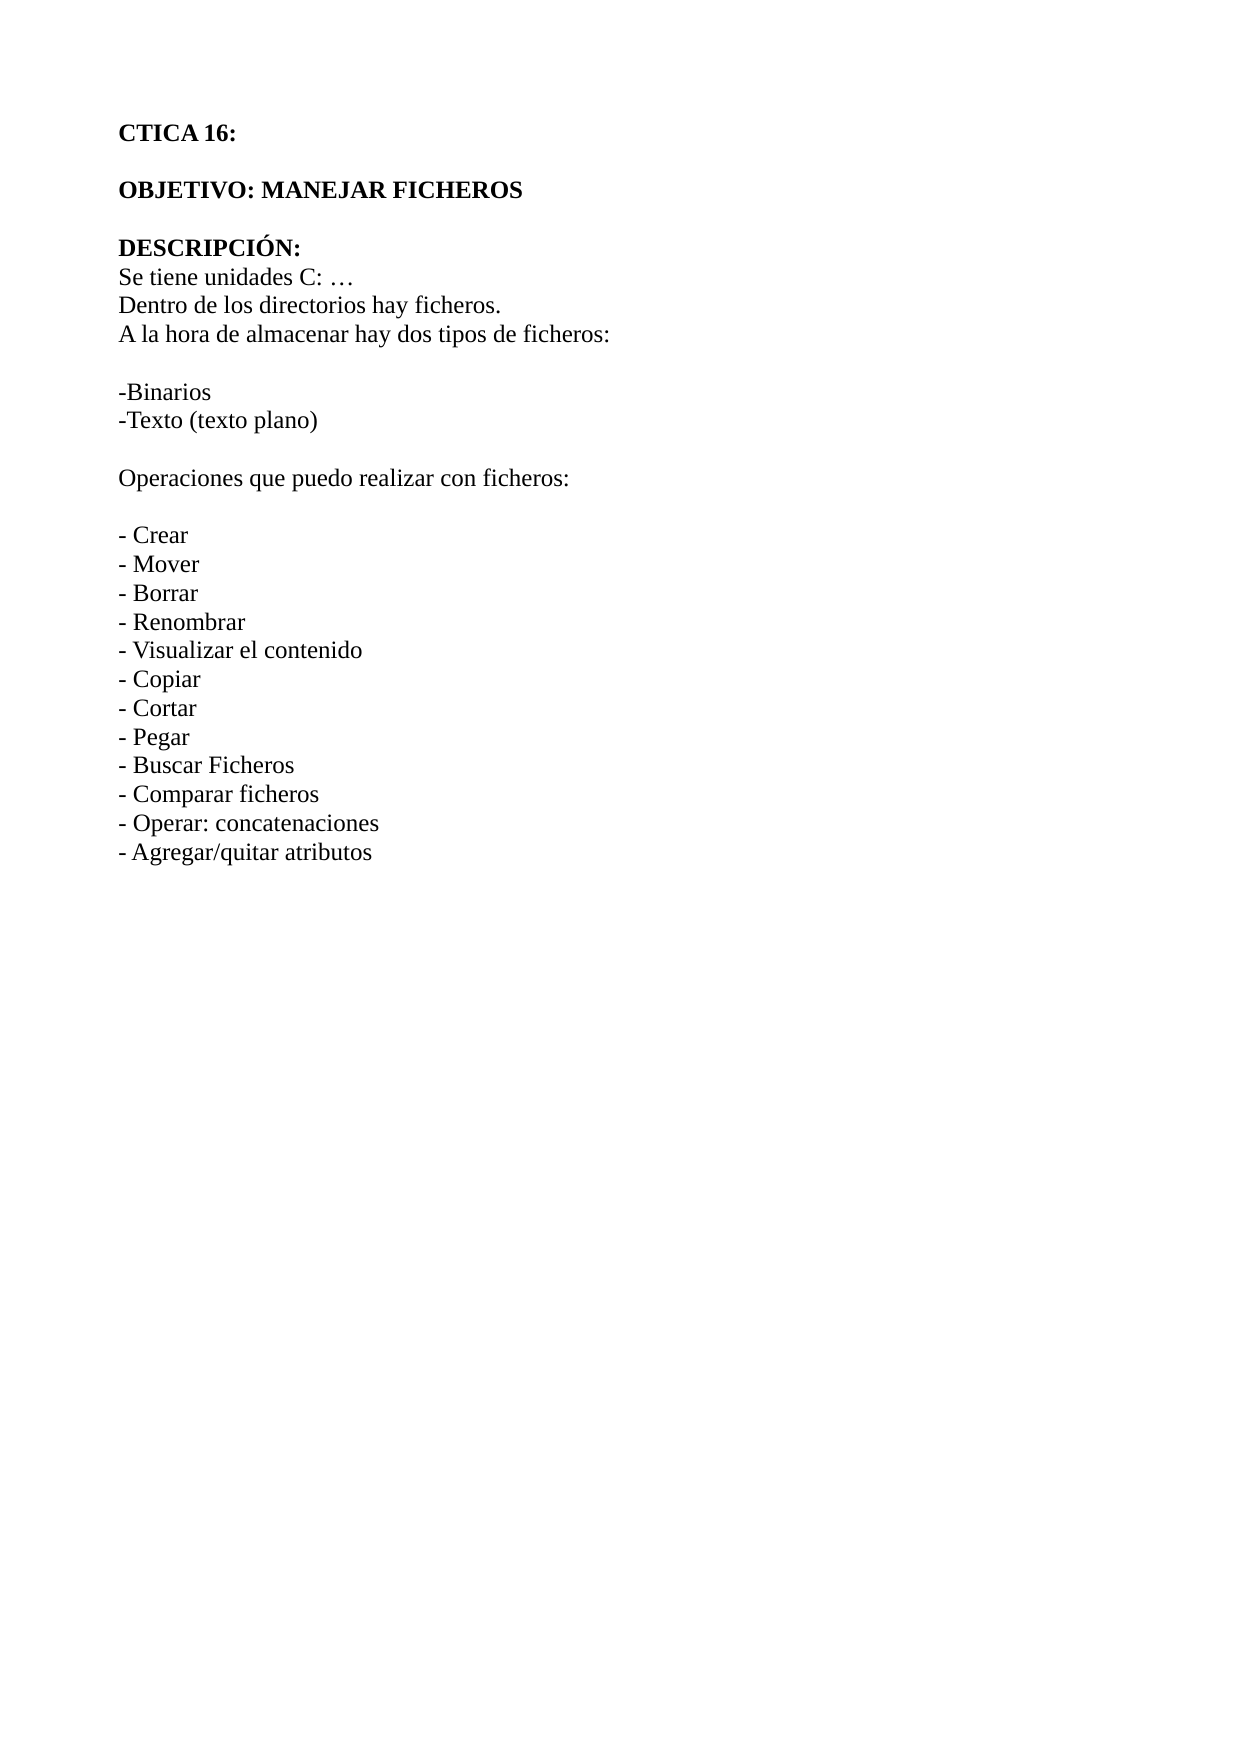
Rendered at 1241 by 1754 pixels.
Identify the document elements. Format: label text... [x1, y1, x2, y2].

text CTICA 16: [118, 118, 1122, 147]
text - Comparar ficheros [118, 779, 1122, 808]
text -Texto (texto plano) [118, 406, 1122, 434]
text - Borrar [118, 578, 1122, 607]
text - Cortar [118, 693, 1122, 722]
text OBJETIVO: MANEJAR FICHEROS [118, 176, 1122, 204]
text Operaciones que puedo realizar con ficheros: [118, 463, 1122, 492]
text A la hora de almacenar hay dos tipos de ficheros: [118, 319, 1122, 348]
text - Buscar Ficheros [118, 751, 1122, 779]
text - Mover [118, 549, 1122, 578]
text - Pegar [118, 722, 1122, 751]
text - Agregar/quitar atributos [118, 837, 1122, 866]
text -Binarios [118, 377, 1122, 406]
text - Renombrar [118, 607, 1122, 636]
text - Crear [118, 521, 1122, 549]
text - Copiar [118, 664, 1122, 693]
text Dentro de los directorios hay ficheros. [118, 291, 1122, 319]
text - Operar: concatenaciones [118, 808, 1122, 837]
text - Visualizar el contenido [118, 636, 1122, 664]
text DESCRIPCIÓN: [118, 233, 1122, 262]
text Se tiene unidades C: … [118, 262, 1122, 291]
